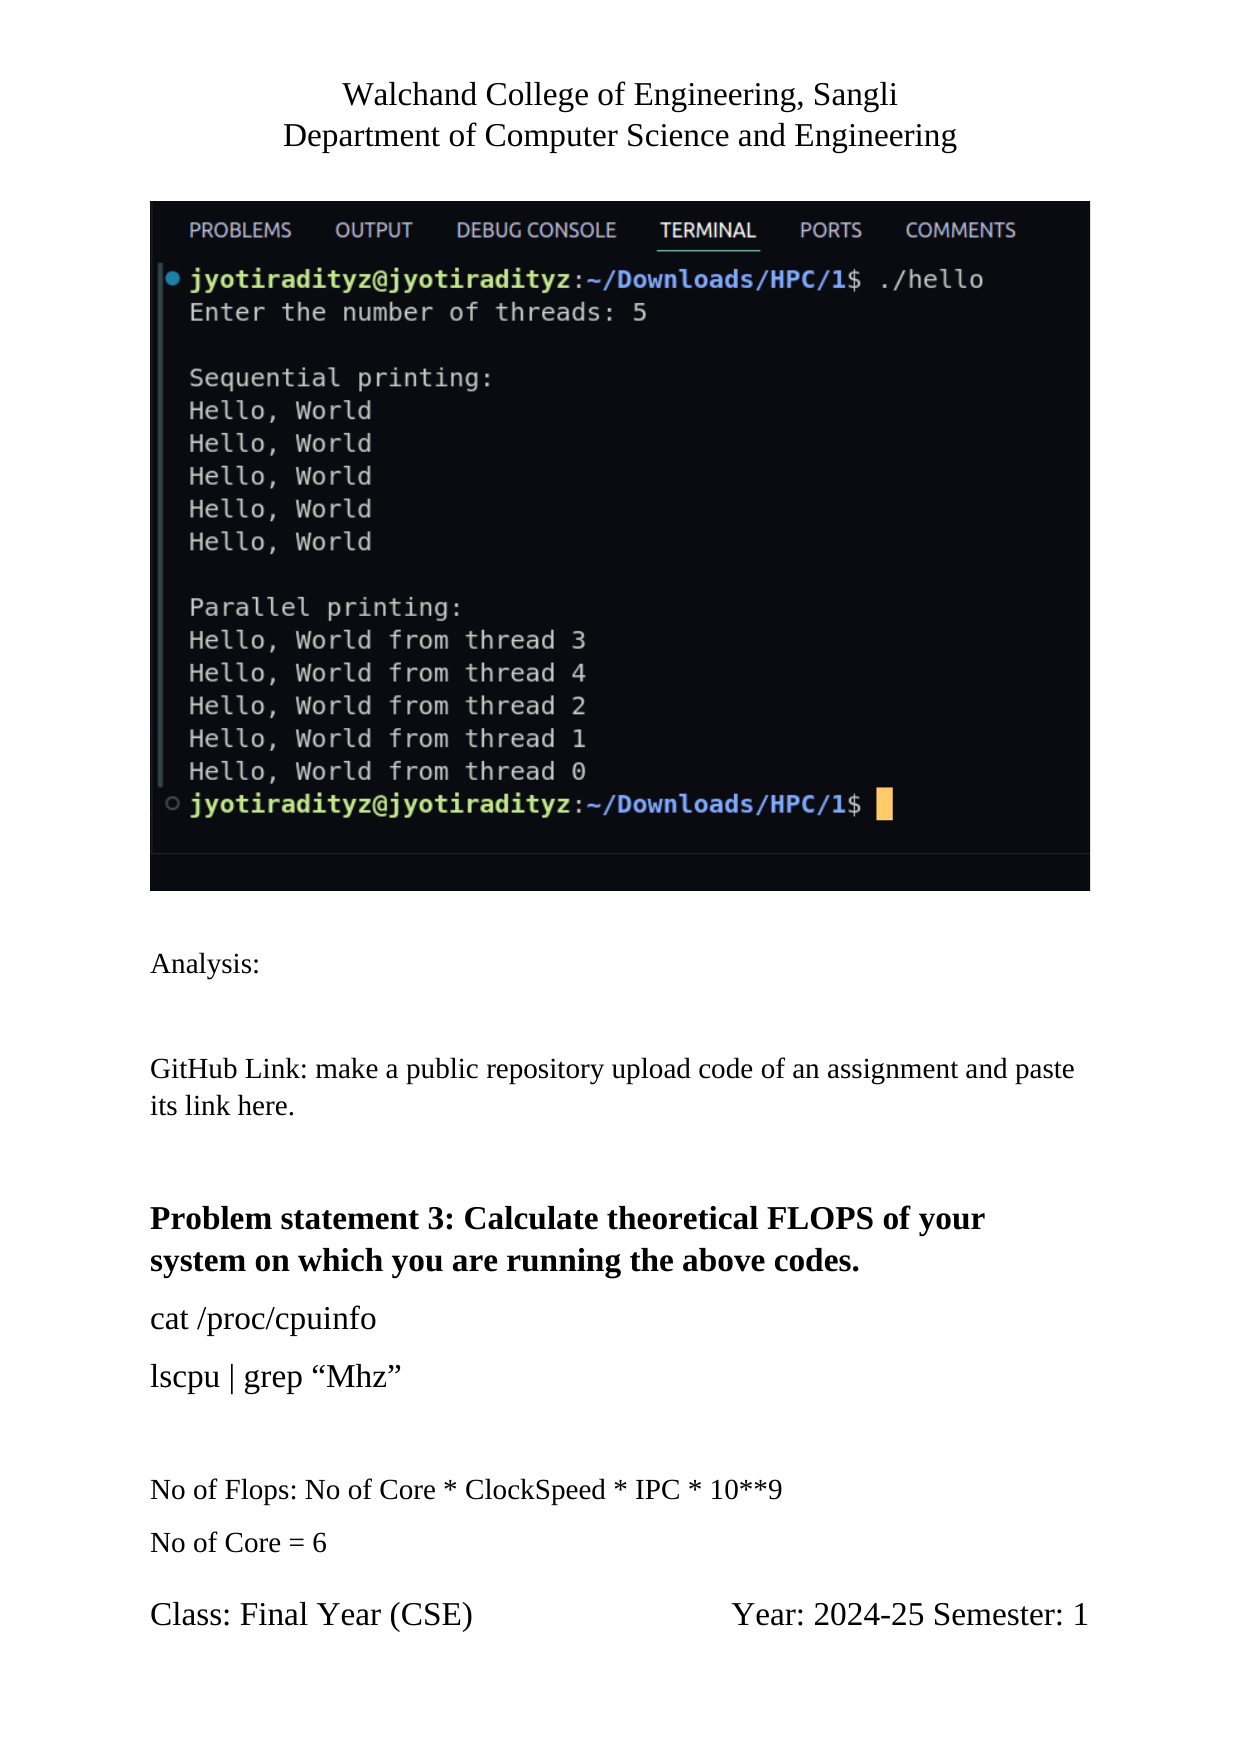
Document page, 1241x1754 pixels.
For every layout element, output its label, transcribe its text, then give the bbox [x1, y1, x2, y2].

text lscpu | grep “Mhz” [150, 1356, 1090, 1394]
picture [150, 201, 1091, 891]
text No of Flops: No of Core * ClockSpeed * IPC * 10**9 [150, 1472, 1090, 1506]
text cat /proc/cpuinfo [150, 1298, 1090, 1336]
text GitHub Link: make a public repository upload code of an assignment and paste its link here. [150, 1052, 1090, 1121]
text Problem statement 3: Calculate theoretical FLOPS of your system on which you are running the above codes. [150, 1198, 1090, 1278]
text Analysis: [150, 946, 1090, 979]
text No of Core = 6 [150, 1525, 1090, 1558]
